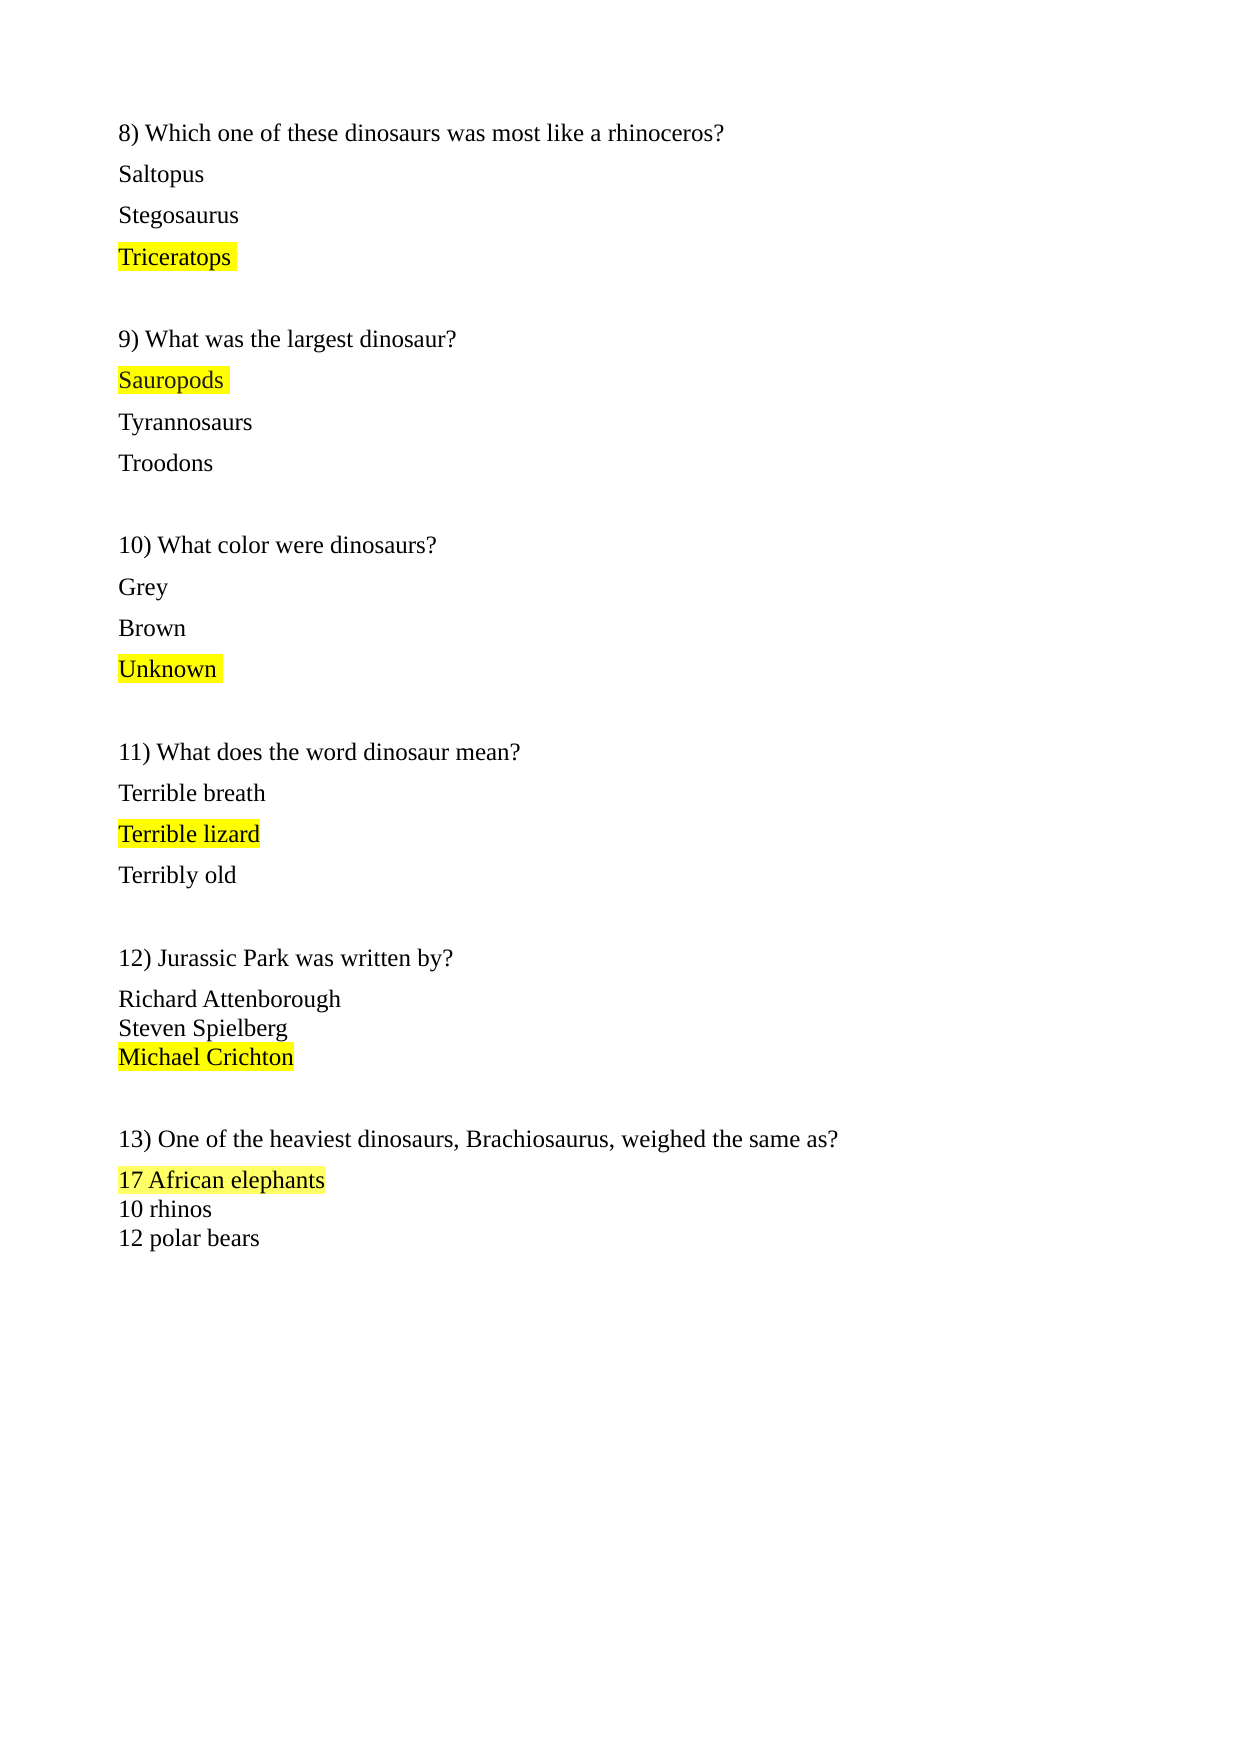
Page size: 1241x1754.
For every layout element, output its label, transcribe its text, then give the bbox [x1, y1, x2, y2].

text Terrible lizard [118, 819, 1122, 848]
text Saltopus [118, 159, 1122, 188]
text Michael Crichton [118, 1042, 1122, 1071]
text Tyrannosaurs [118, 407, 1122, 436]
text Brown [118, 613, 1122, 642]
text 10 rhinos [118, 1194, 1122, 1223]
text 13) One of the heaviest dinosaurs, Brachiosaurus, weighed the same as? [118, 1124, 1122, 1153]
text Terribly old [118, 861, 1122, 889]
text Grey [118, 572, 1122, 601]
text Triceratops [118, 242, 1122, 271]
text Richard Attenborough [118, 984, 1122, 1013]
text 8) Which one of these dinosaurs was most like a rhinoceros? [118, 118, 1122, 147]
text Sauropods [118, 366, 1122, 394]
text 9) What was the largest dinosaur? [118, 324, 1122, 353]
text 11) What does the word dinosaur mean? [118, 737, 1122, 766]
text 12) Jurassic Park was written by? [118, 943, 1122, 972]
text 17 African elephants [118, 1166, 1122, 1194]
text Steven Spielberg [118, 1013, 1122, 1042]
text Troodons [118, 448, 1122, 477]
text 10) What color were dinosaurs? [118, 531, 1122, 559]
text Unknown [118, 654, 1122, 683]
text Terrible breath [118, 778, 1122, 807]
text Stegosaurus [118, 201, 1122, 229]
text 12 polar bears [118, 1223, 1122, 1252]
